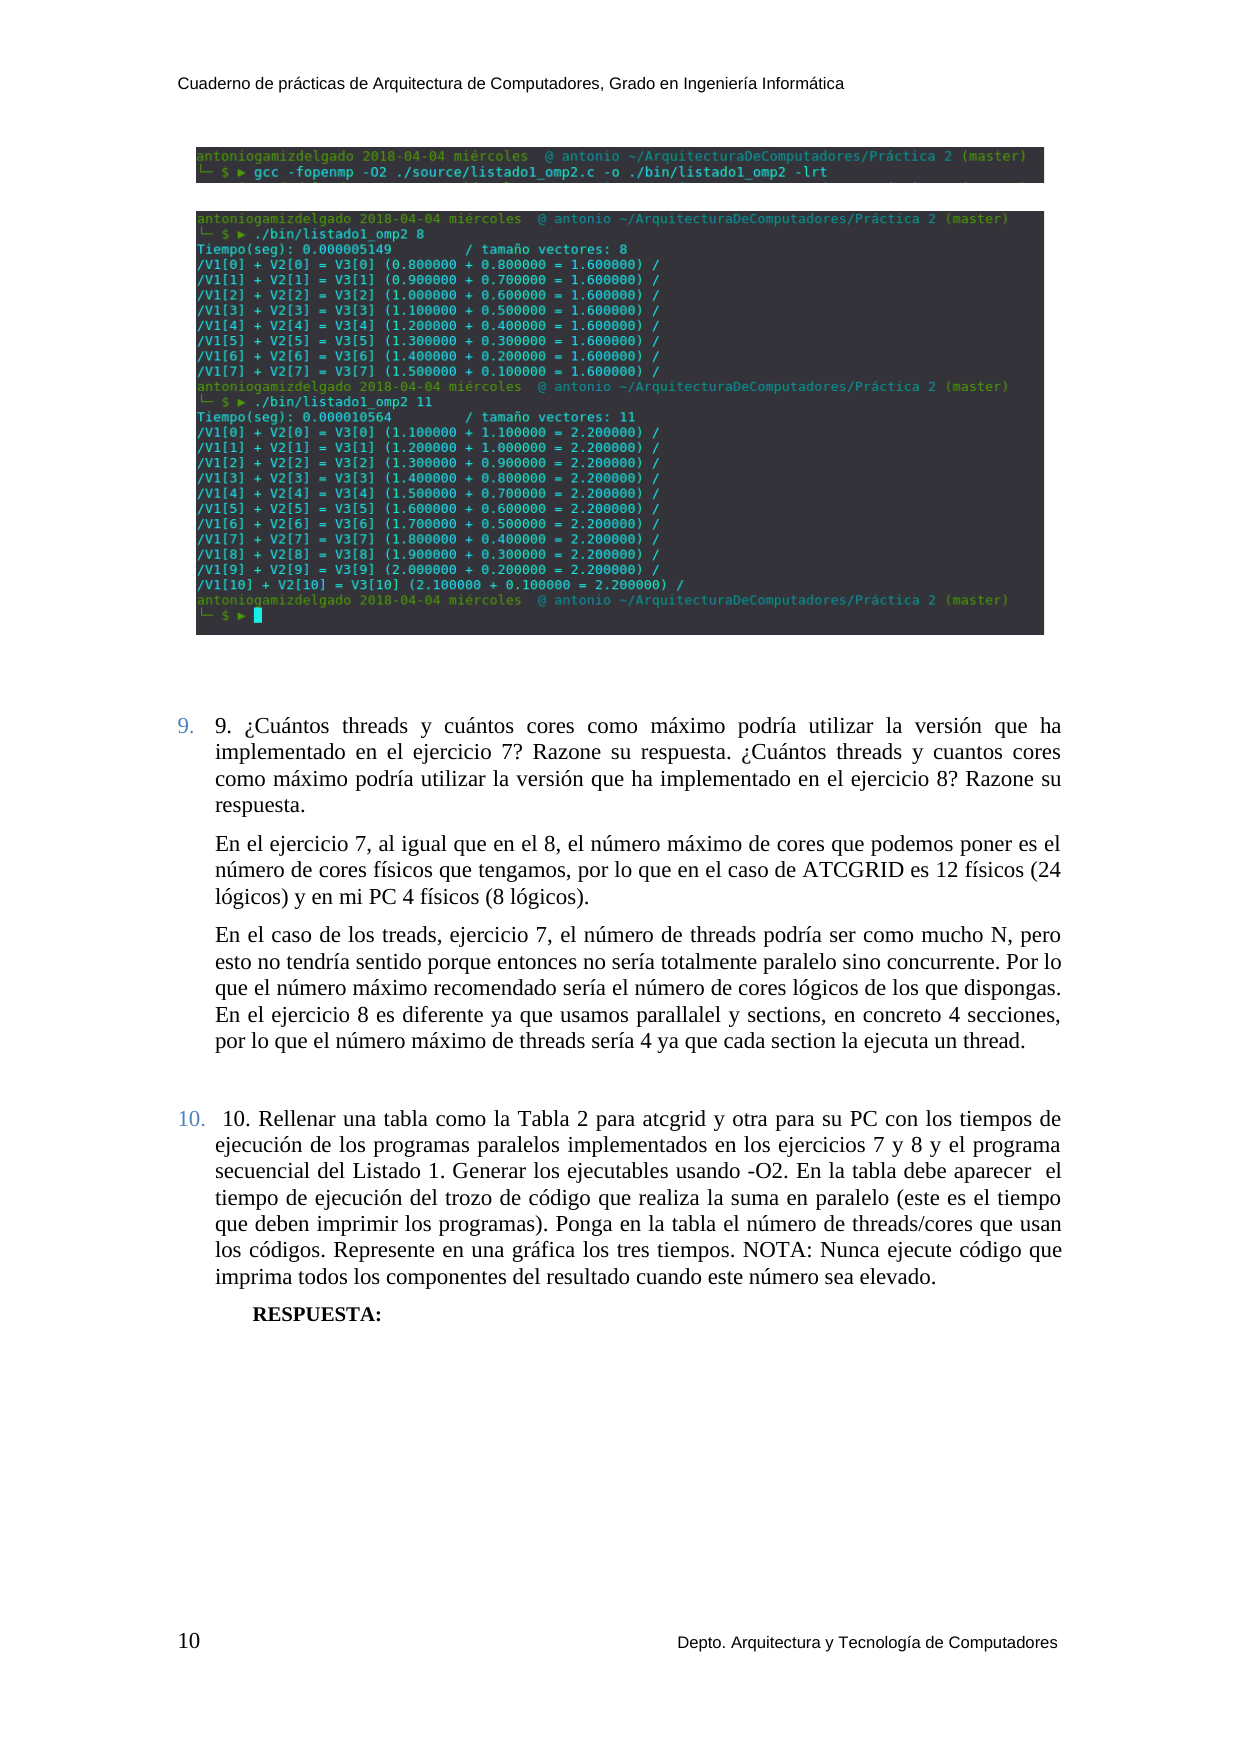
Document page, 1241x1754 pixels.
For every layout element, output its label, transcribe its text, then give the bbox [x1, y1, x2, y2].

text RESPUESTA: [252, 1302, 1063, 1326]
picture [196, 211, 1045, 635]
list En el caso de los treads, ejercicio 7, el número de threads podría ser como mucho N, pero esto no tendría sentido porque entonces no sería totalmente paralelo sino concurrente. Por lo que el número máximo recomendado sería el número de cores lógicos de los que dispongas. En el ejercicio 8 es diferente ya que usamos parallalel y sections, en concreto 4 secciones, por lo que el número máximo de threads sería 4 ya que cada section la ejecuta un thread. [177, 922, 1063, 1053]
picture [196, 147, 1045, 183]
list En el ejercicio 7, al igual que en el 8, el número máximo de cores que podemos poner es el número de cores físicos que tengamos, por lo que en el caso de ATCGRID es 12 físicos (24 lógicos) y en mi PC 4 físicos (8 lógicos). [177, 830, 1063, 909]
list 10. Rellenar una tabla como la Tabla 2 para atcgrid y otra para su PC con los tiempos de ejecución de los programas paralelos implementados en los ejercicios 7 y 8 y el programa secuencial del Listado 1. Generar los ejecutables usando -O2. En la tabla debe aparecer el tiempo de ejecución del trozo de código que realiza la suma en paralelo (este es el tiempo que deben imprimir los programas). Ponga en la tabla el número de threads/cores que usan los códigos. Represente en una gráfica los tres tiempos. NOTA: Nunca ejecute código que imprima todos los componentes del resultado cuando este número sea elevado. [177, 1105, 1063, 1289]
list 9. ¿Cuántos threads y cuántos cores como máximo podría utilizar la versión que ha implementado en el ejercicio 7? Razone su respuesta. ¿Cuántos threads y cuantos cores como máximo podría utilizar la versión que ha implementado en el ejercicio 8? Razone su respuesta. [177, 712, 1063, 817]
